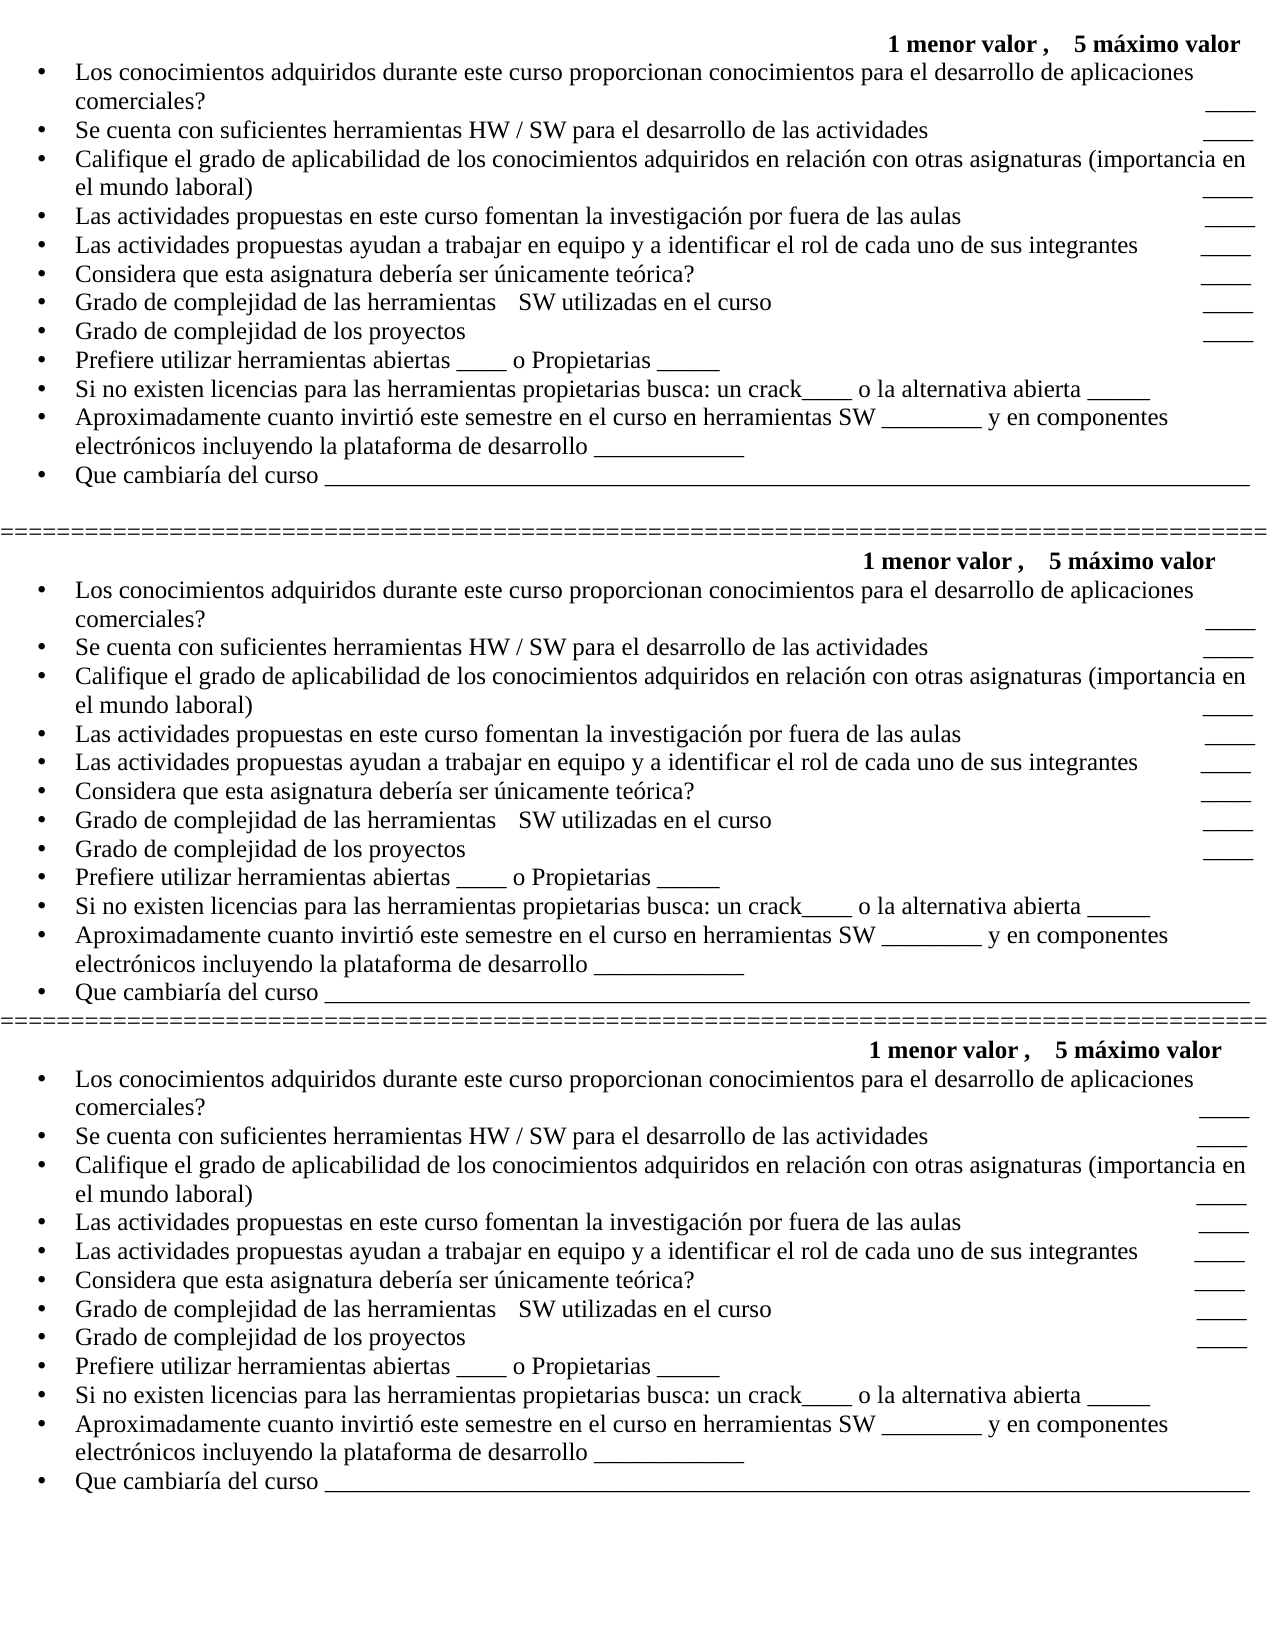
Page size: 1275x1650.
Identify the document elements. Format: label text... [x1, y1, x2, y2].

list Grado de complejidad de los proyectos ____ [37, 834, 1275, 862]
list Aproximadamente cuanto invirtió este semestre en el curso en herramientas SW ________ y en componentes electrónicos incluyendo la plataforma de desarrollo ____________ [37, 920, 1275, 977]
text ========================================================================================== [0, 517, 1275, 546]
list Califique el grado de aplicabilidad de los conocimientos adquiridos en relación con otras asignaturas (importancia en el mundo laboral) ____ [37, 1150, 1275, 1207]
list Los conocimientos adquiridos durante este curso proporcionan conocimientos para el desarrollo de aplicaciones comerciales? ____ [37, 1064, 1275, 1121]
list Aproximadamente cuanto invirtió este semestre en el curso en herramientas SW ________ y en componentes electrónicos incluyendo la plataforma de desarrollo ____________ [37, 402, 1275, 460]
list Que cambiaría del curso __________________________________________________________________________ [37, 977, 1275, 1006]
text 1 menor valor , 5 máximo valor [0, 29, 1275, 57]
list Grado de complejidad de las herramientas SW utilizadas en el curso ____ [37, 1294, 1275, 1322]
list Las actividades propuestas ayudan a trabajar en equipo y a identificar el rol de cada uno de sus integrantes ____ [37, 747, 1275, 776]
list Considera que esta asignatura debería ser únicamente teórica? ____ [37, 259, 1275, 287]
text 1 menor valor , 5 máximo valor [0, 546, 1275, 575]
list Las actividades propuestas en este curso fomentan la investigación por fuera de las aulas ____ [37, 719, 1275, 747]
list Grado de complejidad de los proyectos ____ [37, 1322, 1275, 1351]
list Que cambiaría del curso __________________________________________________________________________ [37, 460, 1275, 489]
list Califique el grado de aplicabilidad de los conocimientos adquiridos en relación con otras asignaturas (importancia en el mundo laboral) ____ [37, 144, 1275, 201]
list Considera que esta asignatura debería ser únicamente teórica? ____ [37, 776, 1275, 805]
list Las actividades propuestas en este curso fomentan la investigación por fuera de las aulas ____ [37, 1207, 1275, 1236]
list Prefiere utilizar herramientas abiertas ____ o Propietarias _____ [37, 345, 1275, 374]
list Las actividades propuestas en este curso fomentan la investigación por fuera de las aulas ____ [37, 201, 1275, 230]
list Aproximadamente cuanto invirtió este semestre en el curso en herramientas SW ________ y en componentes electrónicos incluyendo la plataforma de desarrollo ____________ [37, 1409, 1275, 1466]
list Si no existen licencias para las herramientas propietarias busca: un crack____ o la alternativa abierta _____ [37, 891, 1275, 920]
list Los conocimientos adquiridos durante este curso proporcionan conocimientos para el desarrollo de aplicaciones comerciales? ____ [37, 575, 1275, 632]
list Califique el grado de aplicabilidad de los conocimientos adquiridos en relación con otras asignaturas (importancia en el mundo laboral) ____ [37, 661, 1275, 719]
list Si no existen licencias para las herramientas propietarias busca: un crack____ o la alternativa abierta _____ [37, 374, 1275, 402]
list Grado de complejidad de las herramientas SW utilizadas en el curso ____ [37, 287, 1275, 316]
list Considera que esta asignatura debería ser únicamente teórica? ____ [37, 1265, 1275, 1294]
list Si no existen licencias para las herramientas propietarias busca: un crack____ o la alternativa abierta _____ [37, 1380, 1275, 1409]
text 1 menor valor , 5 máximo valor [0, 1035, 1275, 1064]
text ========================================================================================== [0, 1006, 1275, 1035]
list Los conocimientos adquiridos durante este curso proporcionan conocimientos para el desarrollo de aplicaciones comerciales? ____ [37, 57, 1275, 115]
list Grado de complejidad de las herramientas SW utilizadas en el curso ____ [37, 805, 1275, 834]
list Las actividades propuestas ayudan a trabajar en equipo y a identificar el rol de cada uno de sus integrantes ____ [37, 1236, 1275, 1265]
list Que cambiaría del curso __________________________________________________________________________ [37, 1466, 1275, 1495]
list Se cuenta con suficientes herramientas HW / SW para el desarrollo de las actividades ____ [37, 632, 1275, 661]
list Prefiere utilizar herramientas abiertas ____ o Propietarias _____ [37, 862, 1275, 891]
list Se cuenta con suficientes herramientas HW / SW para el desarrollo de las actividades ____ [37, 1121, 1275, 1150]
list Las actividades propuestas ayudan a trabajar en equipo y a identificar el rol de cada uno de sus integrantes ____ [37, 230, 1275, 259]
list Grado de complejidad de los proyectos ____ [37, 316, 1275, 345]
list Se cuenta con suficientes herramientas HW / SW para el desarrollo de las actividades ____ [37, 115, 1275, 144]
list Prefiere utilizar herramientas abiertas ____ o Propietarias _____ [37, 1351, 1275, 1380]
